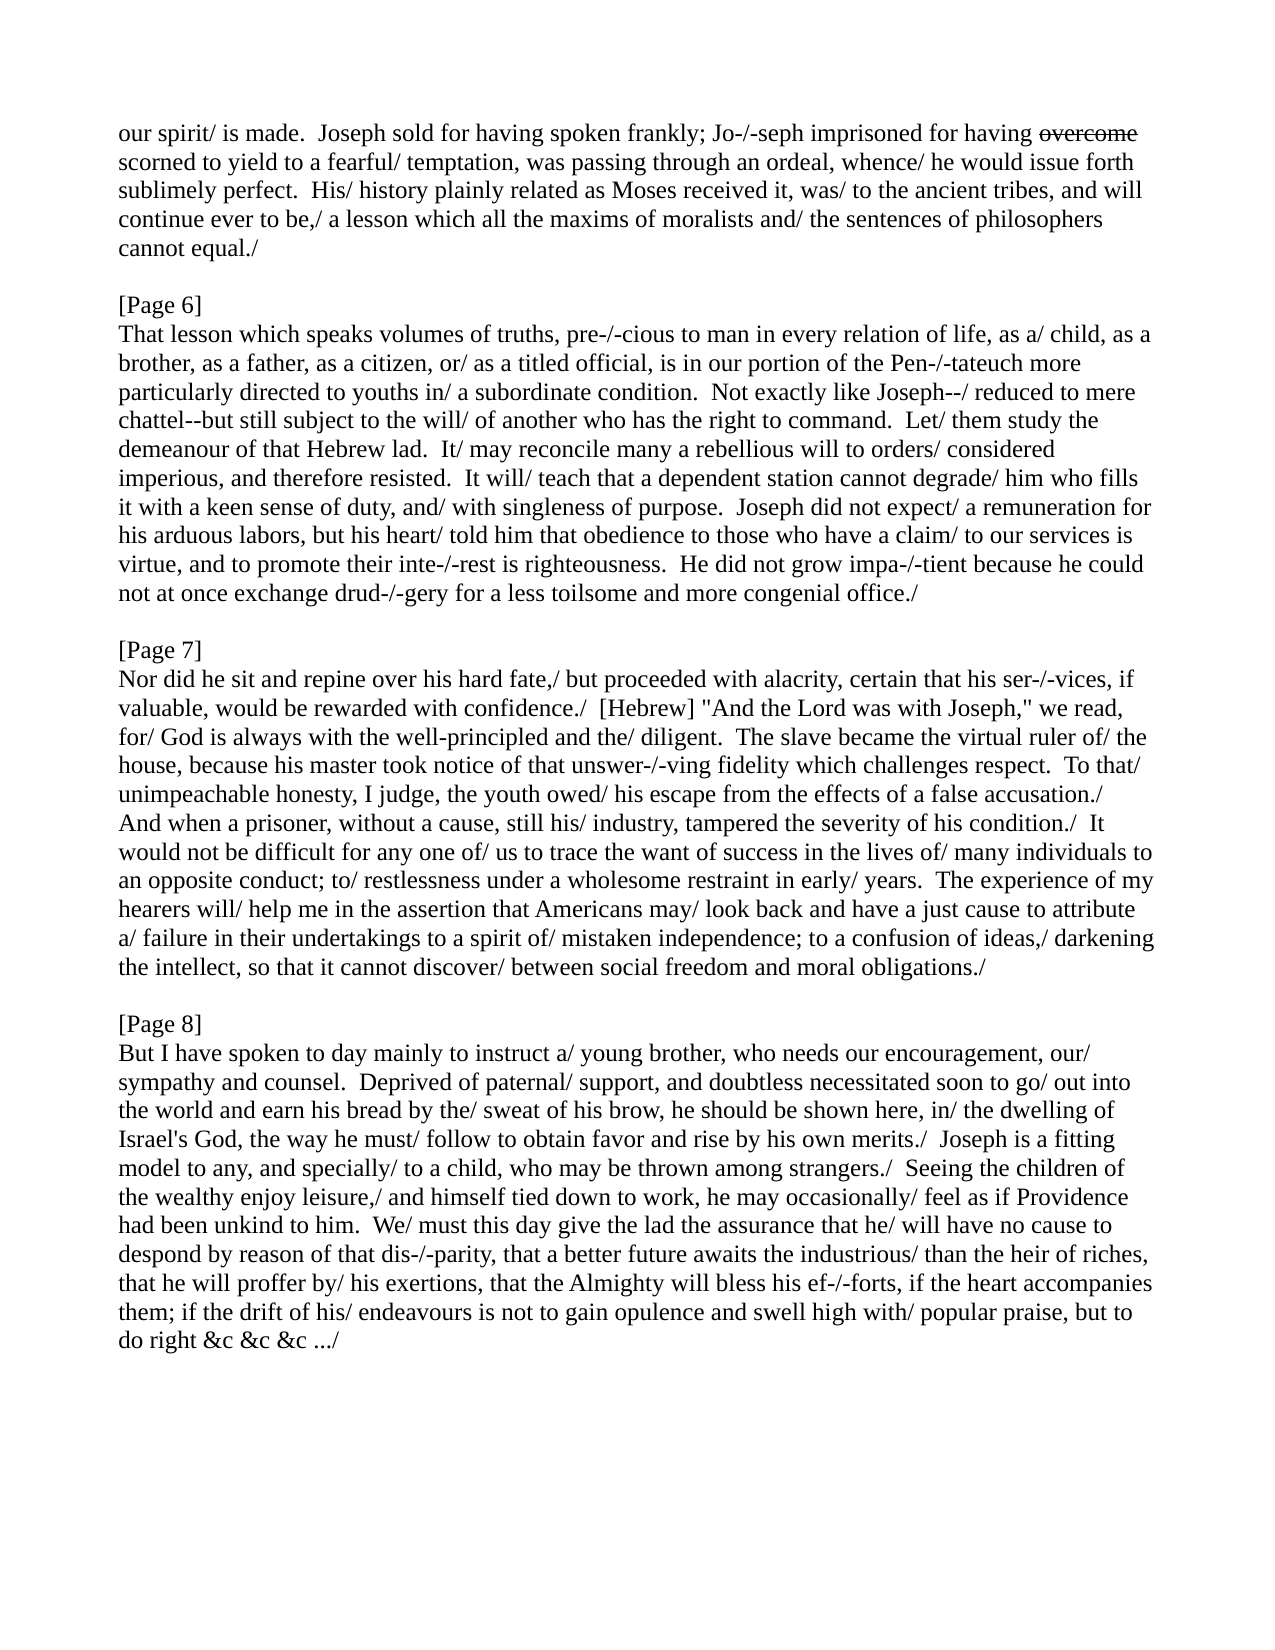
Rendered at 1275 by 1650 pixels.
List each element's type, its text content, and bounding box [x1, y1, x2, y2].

text [Page 8] [118, 1009, 1157, 1038]
text But I have spoken to day mainly to instruct a/ young brother, who needs our encouragement, our/ sympathy and counsel. Deprived of paternal/ support, and doubtless necessitated soon to go/ out into the world and earn his bread by the/ sweat of his brow, he should be shown here, in/ the dwelling of Israel's God, the way he must/ follow to obtain favor and rise by his own merits./ Joseph is a fitting model to any, and specially/ to a child, who may be thrown among strangers./ Seeing the children of the wealthy enjoy leisure,/ and himself tied down to work, he may occasionally/ feel as if Providence had been unkind to him. We/ must this day give the lad the assurance that he/ will have no cause to despond by reason of that dis-/-parity, that a better future awaits the industrious/ than the heir of riches, that he will proffer by/ his exertions, that the Almighty will bless his ef-/-forts, if the heart accompanies them; if the drift of his/ endeavours is not to gain opulence and swell high with/ popular praise, but to do right &c &c &c .../ [118, 1038, 1157, 1354]
text [Page 7] [118, 636, 1157, 664]
text Nor did he sit and repine over his hard fate,/ but proceeded with alacrity, certain that his ser-/-vices, if valuable, would be rewarded with confidence./ [Hebrew] "And the Lord was with Joseph," we read, for/ God is always with the well-principled and the/ diligent. The slave became the virtual ruler of/ the house, because his master took notice of that unswer-/-ving fidelity which challenges respect. To that/ unimpeachable honesty, I judge, the youth owed/ his escape from the effects of a false accusation./ And when a prisoner, without a cause, still his/ industry, tampered the severity of his condition./ It would not be difficult for any one of/ us to trace the want of success in the lives of/ many individuals to an opposite conduct; to/ restlessness under a wholesome restraint in early/ years. The experience of my hearers will/ help me in the assertion that Americans may/ look back and have a just cause to attribute a/ failure in their undertakings to a spirit of/ mistaken independence; to a confusion of ideas,/ darkening the intellect, so that it cannot discover/ between social freedom and moral obligations./ [118, 664, 1157, 981]
text That lesson which speaks volumes of truths, pre-/-cious to man in every relation of life, as a/ child, as a brother, as a father, as a citizen, or/ as a titled official, is in our portion of the Pen-/-tateuch more particularly directed to youths in/ a subordinate condition. Not exactly like Joseph--/ reduced to mere chattel--but still subject to the will/ of another who has the right to command. Let/ them study the demeanour of that Hebrew lad. It/ may reconcile many a rebellious will to orders/ considered imperious, and therefore resisted. It will/ teach that a dependent station cannot degrade/ him who fills it with a keen sense of duty, and/ with singleness of purpose. Joseph did not expect/ a remuneration for his arduous labors, but his heart/ told him that obedience to those who have a claim/ to our services is virtue, and to promote their inte-/-rest is righteousness. He did not grow impa-/-tient because he could not at once exchange drud-/-gery for a less toilsome and more congenial office./ [118, 319, 1157, 607]
text [Page 6] [118, 291, 1157, 319]
text our spirit/ is made. Joseph sold for having spoken frankly; Jo-/-seph imprisoned for having overcome scorned to yield to a fearful/ temptation, was passing through an ordeal, whence/ he would issue forth sublimely perfect. His/ history plainly related as Moses received it, was/ to the ancient tribes, and will continue ever to be,/ a lesson which all the maxims of moralists and/ the sentences of philosophers cannot equal./ [118, 118, 1157, 262]
